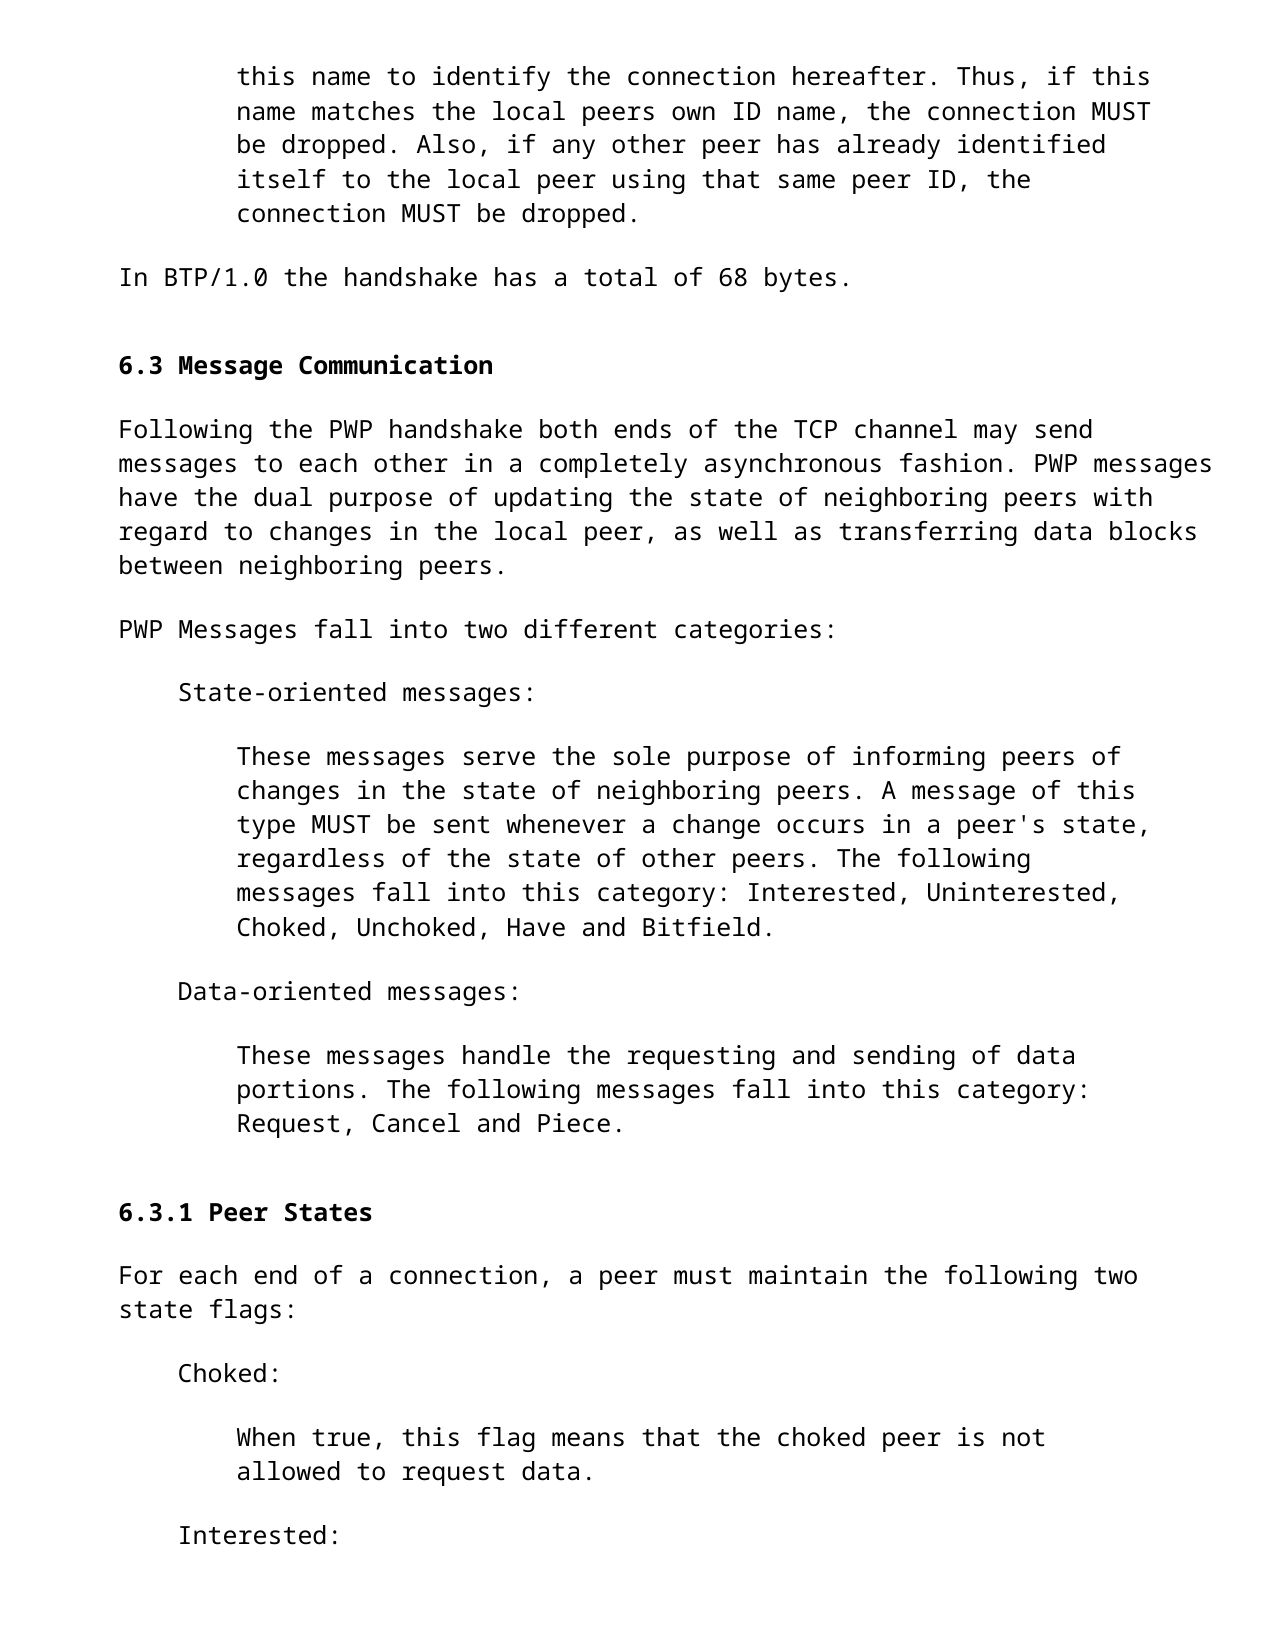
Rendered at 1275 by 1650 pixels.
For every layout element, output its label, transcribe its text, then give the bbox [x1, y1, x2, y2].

subtitle State-oriented messages: [177, 675, 1157, 709]
subtitle 6.3.1 Peer States [118, 1194, 1216, 1228]
list When true, this flag means that the choked peer is not allowed to request data. [236, 1420, 1157, 1488]
subtitle 6.3 Message Communication [118, 348, 1216, 382]
text In BTP/1.0 the handshake has a total of 68 bytes. [118, 259, 1216, 293]
subtitle Interested: [177, 1518, 1157, 1552]
text For each end of a connection, a peer must maintain the following two state flags: [118, 1258, 1216, 1326]
list These messages serve the sole purpose of informing peers of changes in the state of neighboring peers. A message of this type MUST be sent whenever a change occurs in a peer's state, regardless of the state of other peers. The following messages fall into this category: Interested, Uninterested, Choked, Unchoked, Have and Bitfield. [236, 739, 1157, 943]
text PWP Messages fall into two different categories: [118, 611, 1216, 645]
text Following the PWP handshake both ends of the TCP channel may send messages to each other in a completely asynchronous fashion. PWP messages have the dual purpose of updating the state of neighboring peers with regard to changes in the local peer, as well as transferring data blocks between neighboring peers. [118, 411, 1216, 582]
subtitle Choked: [177, 1356, 1157, 1390]
subtitle Data-oriented messages: [177, 973, 1157, 1007]
list this name to identify the connection hereafter. Thus, if this name matches the local peers own ID name, the connection MUST be dropped. Also, if any other peer has already identified itself to the local peer using that same peer ID, the connection MUST be dropped. [236, 59, 1157, 229]
list These messages handle the requesting and sending of data portions. The following messages fall into this category: Request, Cancel and Piece. [236, 1037, 1157, 1139]
